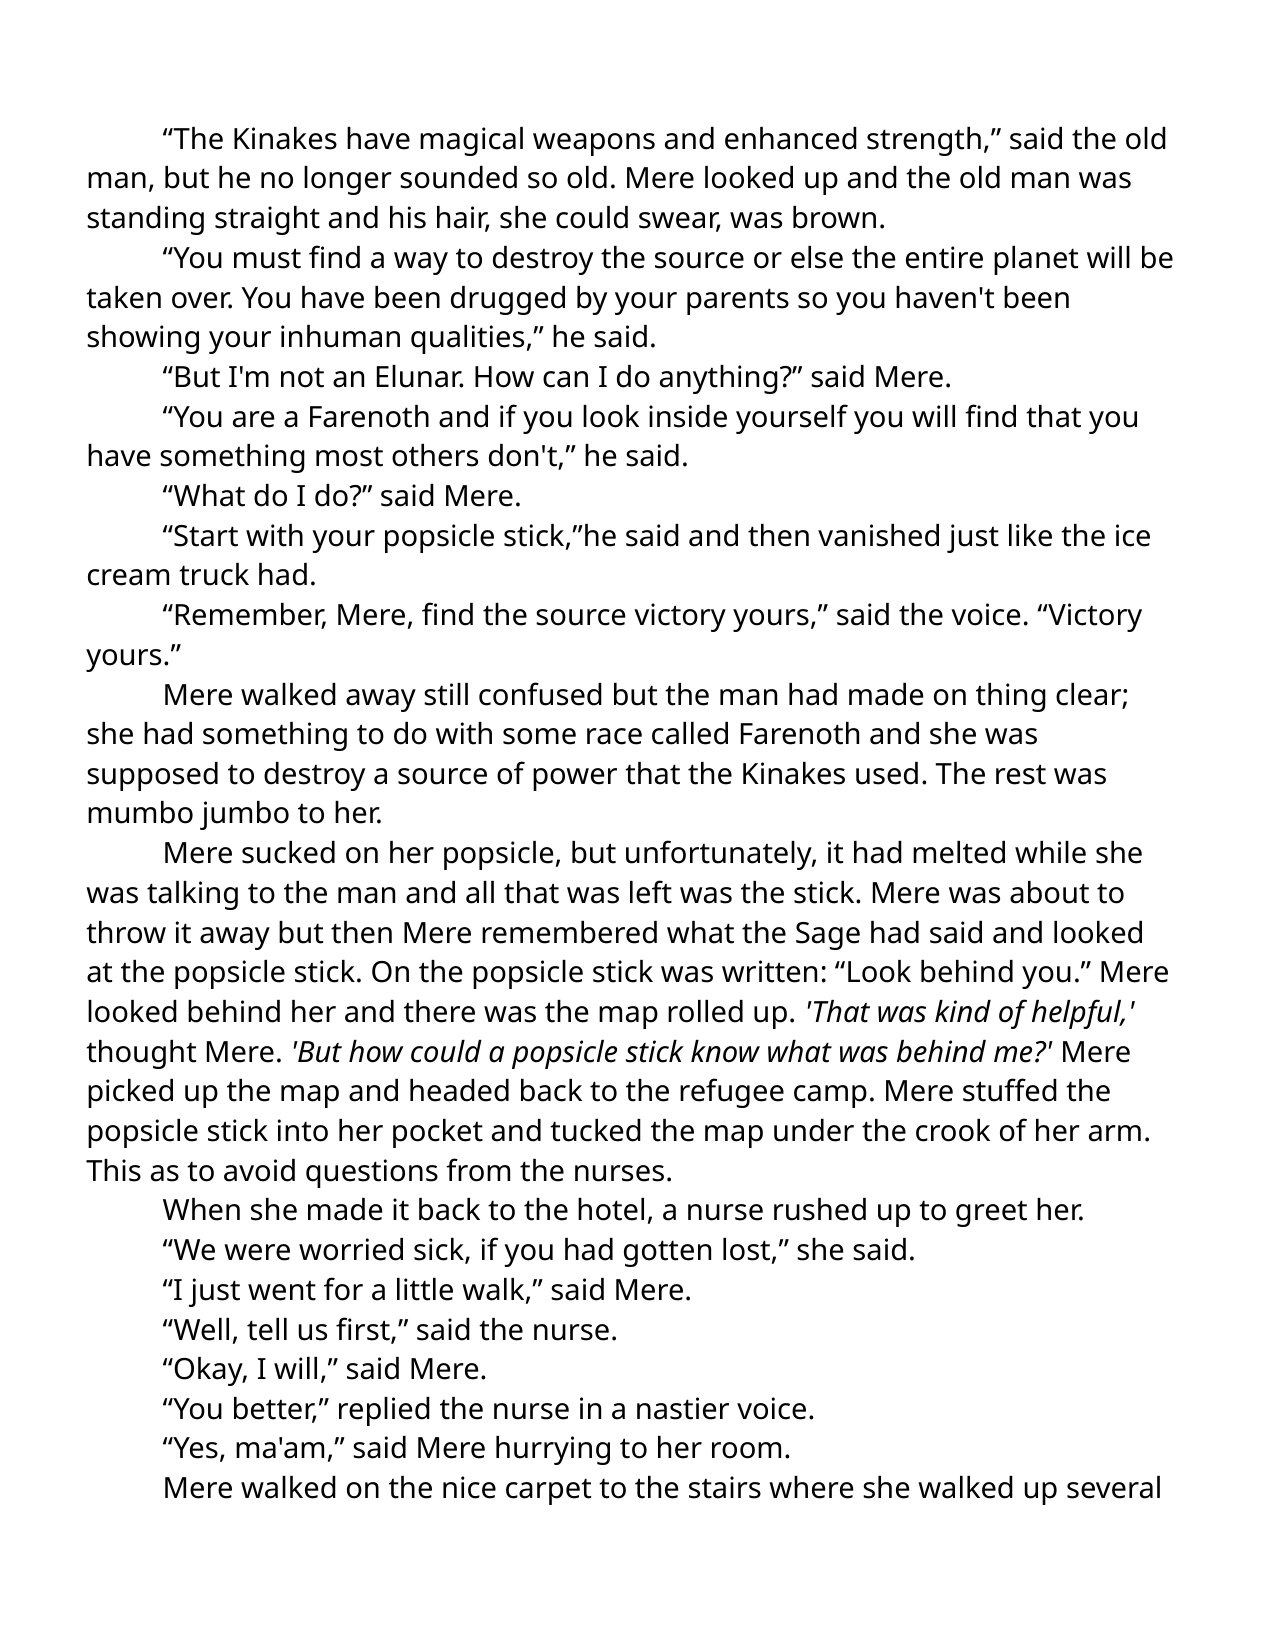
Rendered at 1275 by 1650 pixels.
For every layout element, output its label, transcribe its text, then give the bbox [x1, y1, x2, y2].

text “Start with your popsicle stick,”he said and then vanished just like the ice cream truck had. [86, 515, 1177, 594]
text “Remember, Mere, find the source victory yours,” said the voice. “Victory yours.” [86, 594, 1177, 674]
text “Yes, ma'am,” said Mere hurrying to her room. [86, 1428, 1177, 1467]
text “The Kinakes have magical weapons and enhanced strength,” said the old man, but he no longer sounded so old. Mere looked up and the old man was standing straight and his hair, she could swear, was brown. [86, 118, 1177, 237]
text “We were worried sick, if you had gotten lost,” she said. [86, 1229, 1177, 1269]
text “What do I do?” said Mere. [86, 475, 1177, 515]
text “You better,” replied the nurse in a nastier voice. [86, 1388, 1177, 1428]
text “You are a Farenoth and if you look inside yourself you will find that you have something most others don't,” he said. [86, 396, 1177, 475]
text Mere sucked on her popsicle, but unfortunately, it had melted while she was talking to the man and all that was left was the stick. Mere was about to throw it away but then Mere remembered what the Sage had said and looked at the popsicle stick. On the popsicle stick was written: “Look behind you.” Mere looked behind her and there was the map rolled up. 'That was kind of helpful,' thought Mere. 'But how could a popsicle stick know what was behind me?' Mere picked up the map and headed back to the refugee camp. Mere stuffed the popsicle stick into her pocket and tucked the map under the crook of her arm. This as to avoid questions from the nurses. [86, 832, 1177, 1190]
text When she made it back to the hotel, a nurse rushed up to greet her. [86, 1190, 1177, 1229]
text “You must find a way to destroy the source or else the entire planet will be taken over. You have been drugged by your parents so you haven't been showing your inhuman qualities,” he said. [86, 237, 1177, 356]
text Mere walked away still confused but the man had made on thing clear; she had something to do with some race called Farenoth and she was supposed to destroy a source of power that the Kinakes used. The rest was mumbo jumbo to her. [86, 674, 1177, 832]
text Mere walked on the nice carpet to the stairs where she walked up several [86, 1467, 1177, 1507]
text “Okay, I will,” said Mere. [86, 1348, 1177, 1388]
text “But I'm not an Elunar. How can I do anything?” said Mere. [86, 356, 1177, 396]
text “Well, tell us first,” said the nurse. [86, 1309, 1177, 1348]
text “I just went for a little walk,” said Mere. [86, 1269, 1177, 1309]
